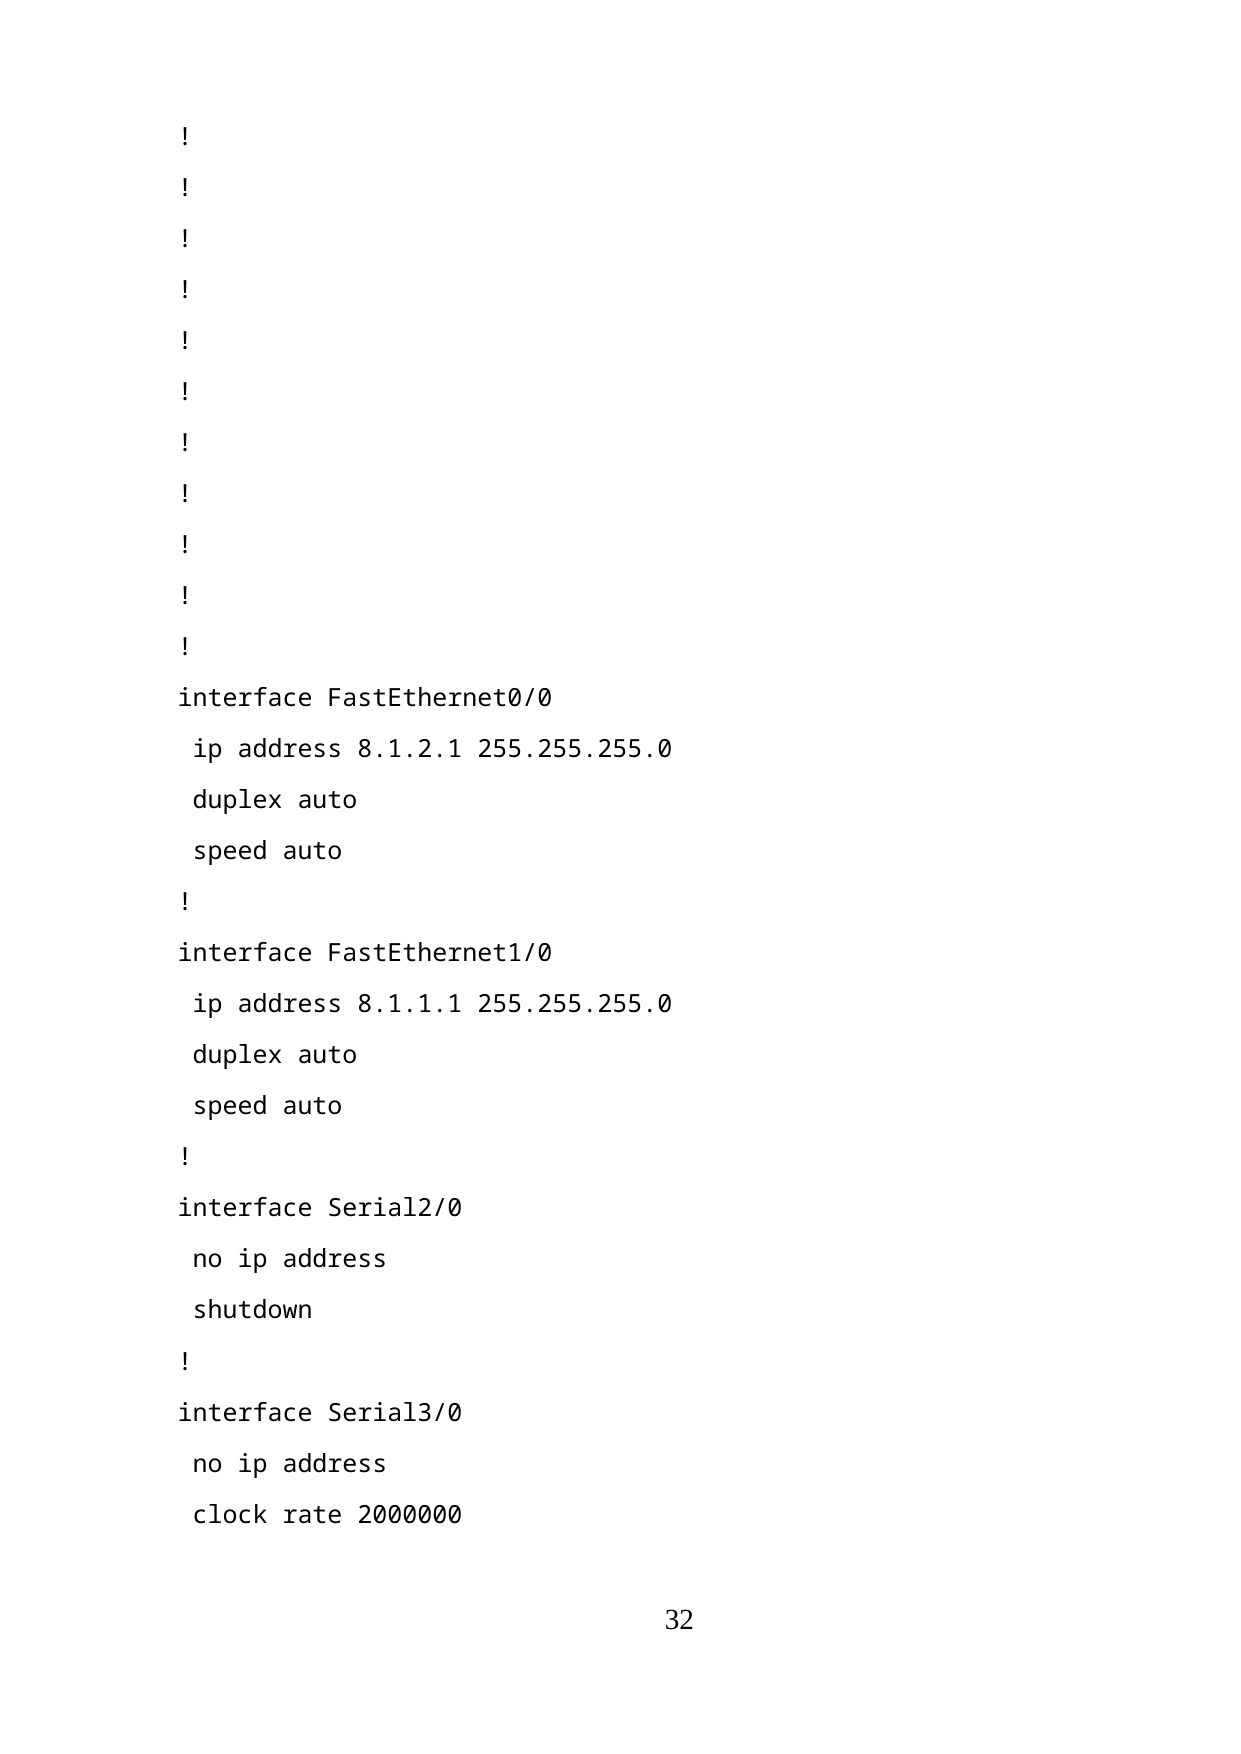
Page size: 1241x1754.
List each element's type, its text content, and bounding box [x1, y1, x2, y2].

text ! [177, 1343, 1181, 1377]
text interface FastEthernet0/0 [177, 679, 1181, 714]
text ! [177, 577, 1181, 612]
text duplex auto [177, 782, 1181, 816]
text ! [177, 475, 1181, 509]
text ! [177, 526, 1181, 561]
text ! [177, 271, 1181, 305]
text speed auto [177, 833, 1181, 867]
text interface FastEthernet1/0 [177, 935, 1181, 969]
text shutdown [177, 1292, 1181, 1326]
text speed auto [177, 1088, 1181, 1122]
text interface Serial3/0 [177, 1394, 1181, 1428]
text ip address 8.1.2.1 255.255.255.0 [177, 731, 1181, 765]
text ! [177, 628, 1181, 663]
text ip address 8.1.1.1 255.255.255.0 [177, 986, 1181, 1020]
text ! [177, 884, 1181, 918]
text ! [177, 373, 1181, 407]
text no ip address [177, 1241, 1181, 1275]
text interface Serial2/0 [177, 1190, 1181, 1224]
text ! [177, 118, 1181, 152]
text duplex auto [177, 1037, 1181, 1071]
text ! [177, 1139, 1181, 1173]
text ! [177, 322, 1181, 356]
text clock rate 2000000 [177, 1496, 1181, 1530]
text ! [177, 169, 1181, 203]
text ! [177, 220, 1181, 254]
text ! [177, 424, 1181, 458]
text no ip address [177, 1445, 1181, 1479]
